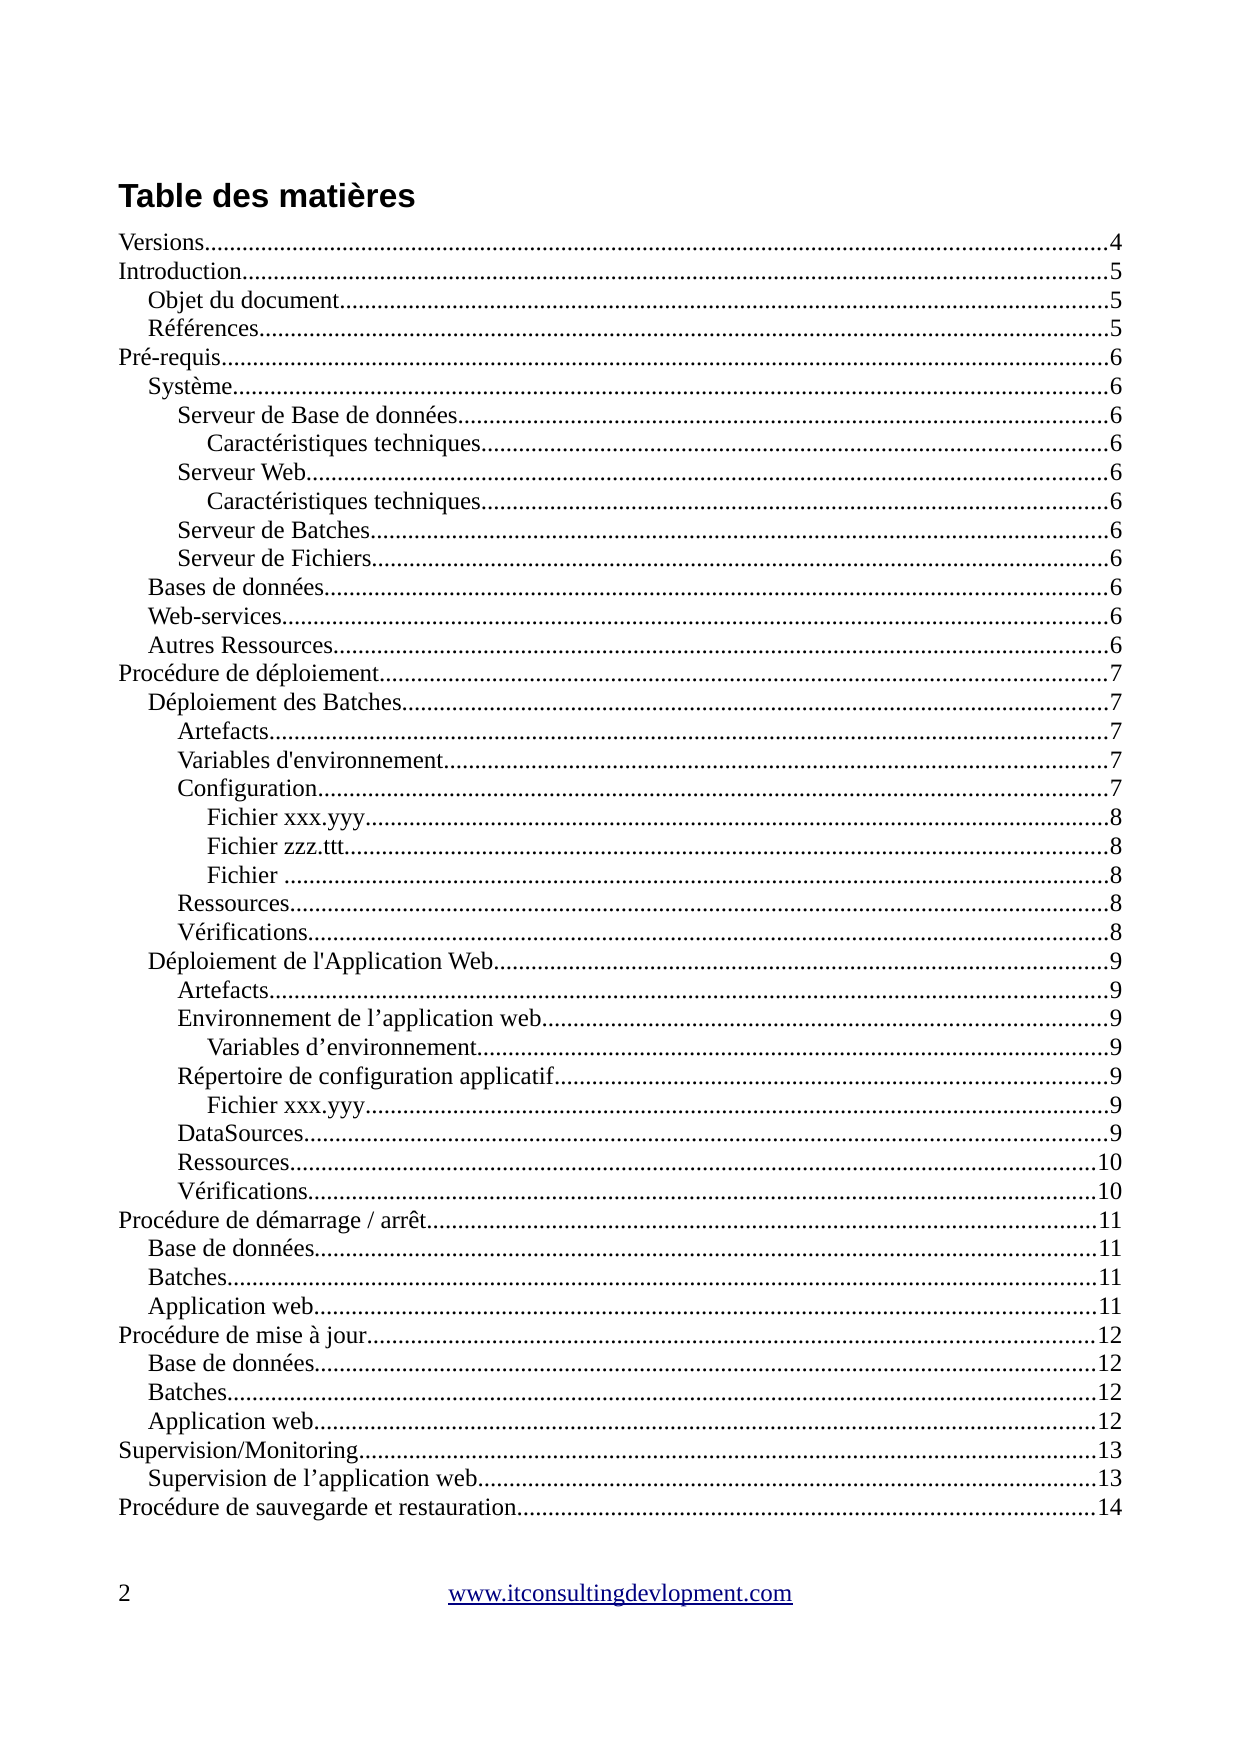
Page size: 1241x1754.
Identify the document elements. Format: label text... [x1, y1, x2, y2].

text Supervision de l’application web 13 [148, 1463, 1122, 1492]
text Bases de données 6 [148, 572, 1122, 601]
text Vérifications 8 [177, 917, 1122, 946]
text Web-services 6 [148, 601, 1122, 630]
text Application web 11 [148, 1291, 1122, 1320]
text Environnement de l’application web 9 [177, 1003, 1122, 1032]
text Batches 11 [148, 1262, 1122, 1291]
text Serveur de Fichiers 6 [177, 543, 1122, 572]
text Déploiement de l'Application Web 9 [148, 946, 1122, 975]
text Fichier zzz.ttt 8 [207, 831, 1122, 860]
text Fichier ... 8 [207, 860, 1122, 888]
text Serveur Web 6 [177, 457, 1122, 486]
text Système 6 [148, 371, 1122, 400]
text Versions 4 [118, 227, 1122, 256]
text Serveur de Batches 6 [177, 515, 1122, 543]
text Artefacts 7 [177, 716, 1122, 745]
text Artefacts 9 [177, 975, 1122, 1003]
text Variables d'environnement 7 [177, 745, 1122, 773]
text Ressources 8 [177, 888, 1122, 917]
text Vérifications 10 [177, 1176, 1122, 1205]
subtitle Table des matières [118, 176, 1122, 215]
text Procédure de déploiement 7 [118, 658, 1122, 687]
text Variables d’environnement 9 [207, 1032, 1122, 1061]
text Fichier xxx.yyy 8 [207, 802, 1122, 831]
text Caractéristiques techniques 6 [207, 486, 1122, 515]
text Objet du document 5 [148, 285, 1122, 313]
text Procédure de sauvegarde et restauration 14 [118, 1492, 1122, 1521]
text Batches 12 [148, 1377, 1122, 1406]
text Caractéristiques techniques 6 [207, 428, 1122, 457]
text Répertoire de configuration applicatif 9 [177, 1061, 1122, 1090]
text Déploiement des Batches 7 [148, 687, 1122, 716]
text Procédure de mise à jour 12 [118, 1320, 1122, 1348]
text Autres Ressources 6 [148, 630, 1122, 658]
text Pré-requis 6 [118, 342, 1122, 371]
text Serveur de Base de données 6 [177, 400, 1122, 428]
text Références 5 [148, 313, 1122, 342]
text Procédure de démarrage / arrêt 11 [118, 1205, 1122, 1233]
text Fichier xxx.yyy 9 [207, 1090, 1122, 1118]
text Application web 12 [148, 1406, 1122, 1435]
text Supervision/Monitoring 13 [118, 1435, 1122, 1463]
text Configuration 7 [177, 773, 1122, 802]
text Ressources 10 [177, 1147, 1122, 1176]
text Introduction 5 [118, 256, 1122, 285]
text DataSources 9 [177, 1118, 1122, 1147]
text Base de données 12 [148, 1348, 1122, 1377]
text Base de données 11 [148, 1233, 1122, 1262]
